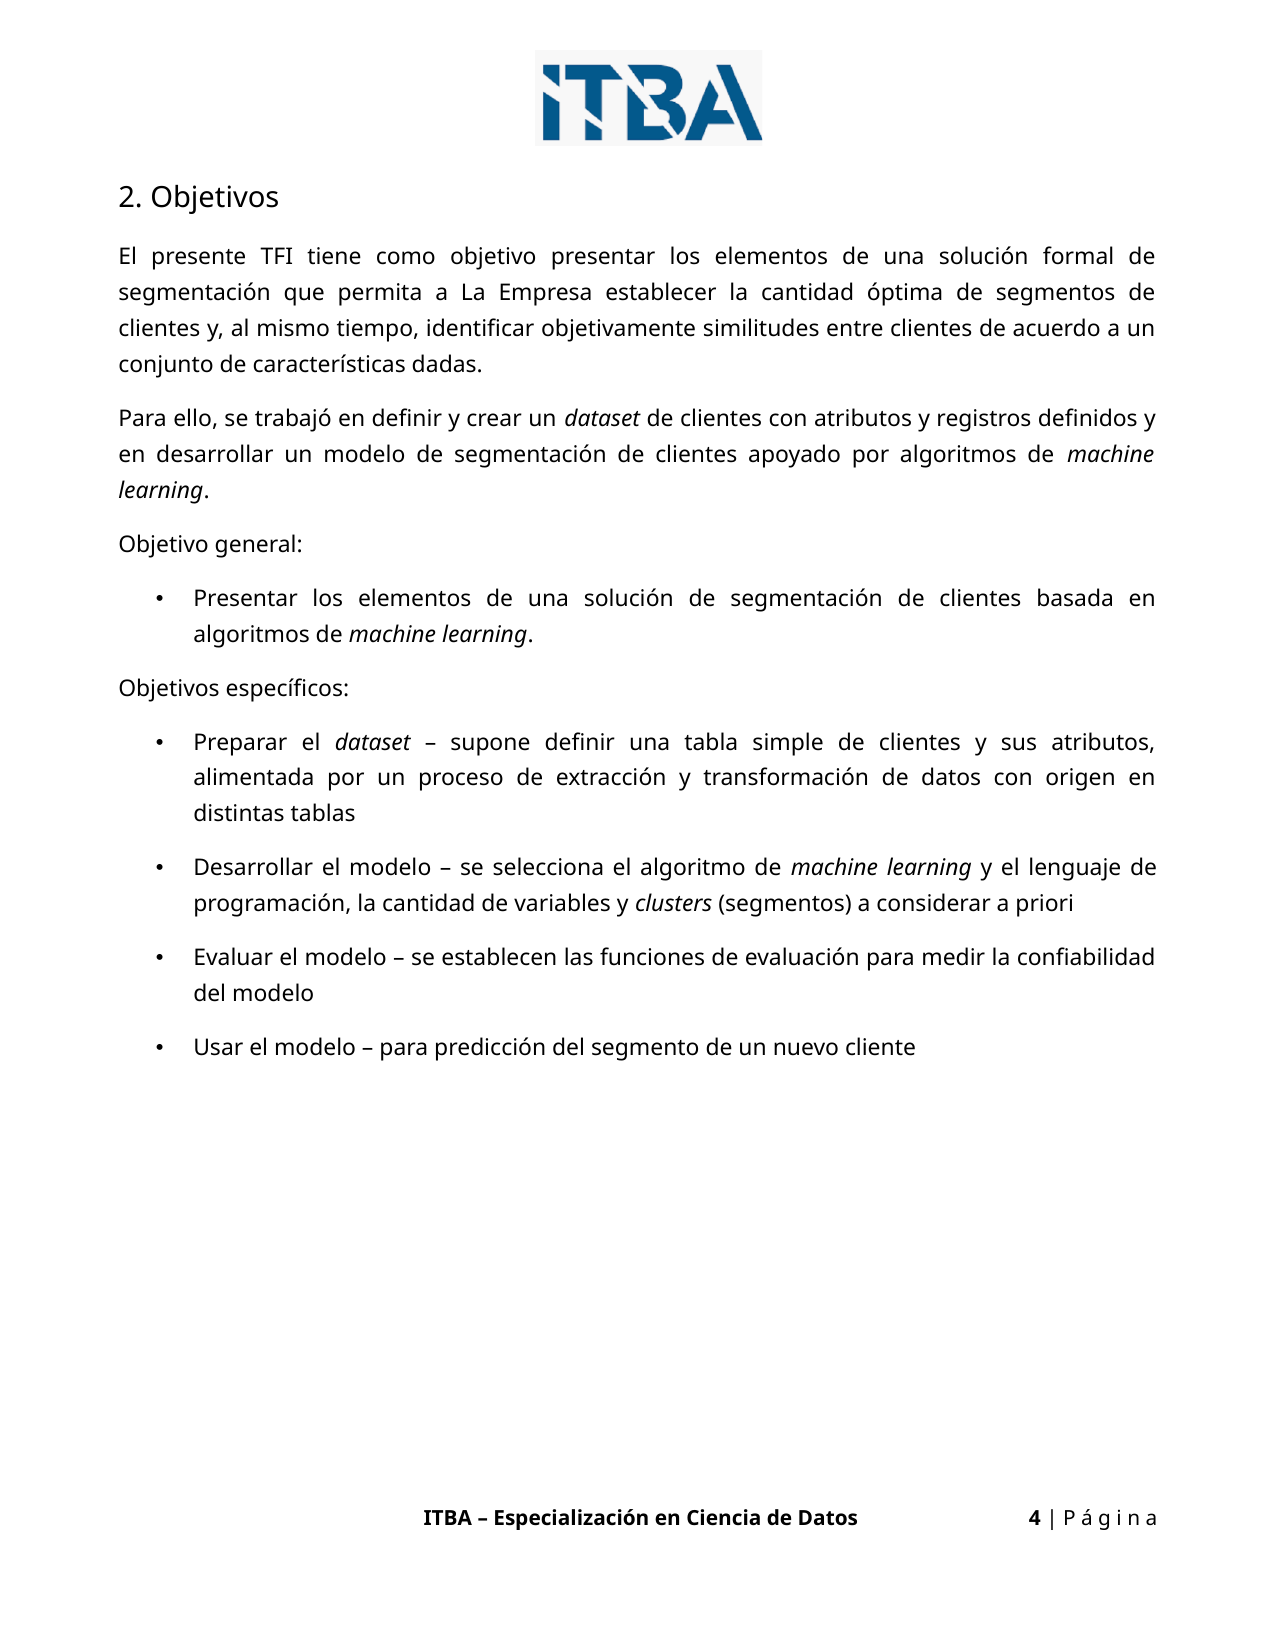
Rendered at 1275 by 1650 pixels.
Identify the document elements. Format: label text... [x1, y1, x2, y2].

text Objetivo general: [118, 528, 1157, 559]
list Desarrollar el modelo – se selecciona el algoritmo de machine learning y el lenguaje de programación, la cantidad de variables y clusters (segmentos) a considerar a priori [156, 851, 1157, 918]
list Usar el modelo – para predicción del segmento de un nuevo cliente [156, 1031, 1157, 1062]
list Evaluar el modelo – se establecen las funciones de evaluación para medir la confiabilidad del modelo [156, 941, 1157, 1008]
text 2. Objetivos [118, 176, 1157, 216]
text Para ello, se trabajó en definir y crear un dataset de clientes con atributos y registros definidos y en desarrollar un modelo de segmentación de clientes apoyado por algoritmos de machine learning. [118, 402, 1157, 505]
list Presentar los elementos de una solución de segmentación de clientes basada en algoritmos de machine learning. [156, 582, 1157, 649]
list Preparar el dataset – supone definir una tabla simple de clientes y sus atributos, alimentada por un proceso de extracción y transformación de datos con origen en distintas tablas [156, 725, 1157, 828]
picture [535, 50, 763, 146]
text El presente TFI tiene como objetivo presentar los elementos de una solución formal de segmentación que permita a La Empresa establecer la cantidad óptima de segmentos de clientes y, al mismo tiempo, identificar objetivamente similitudes entre clientes de acuerdo a un conjunto de características dadas. [118, 240, 1157, 379]
text Objetivos específicos: [118, 671, 1157, 703]
